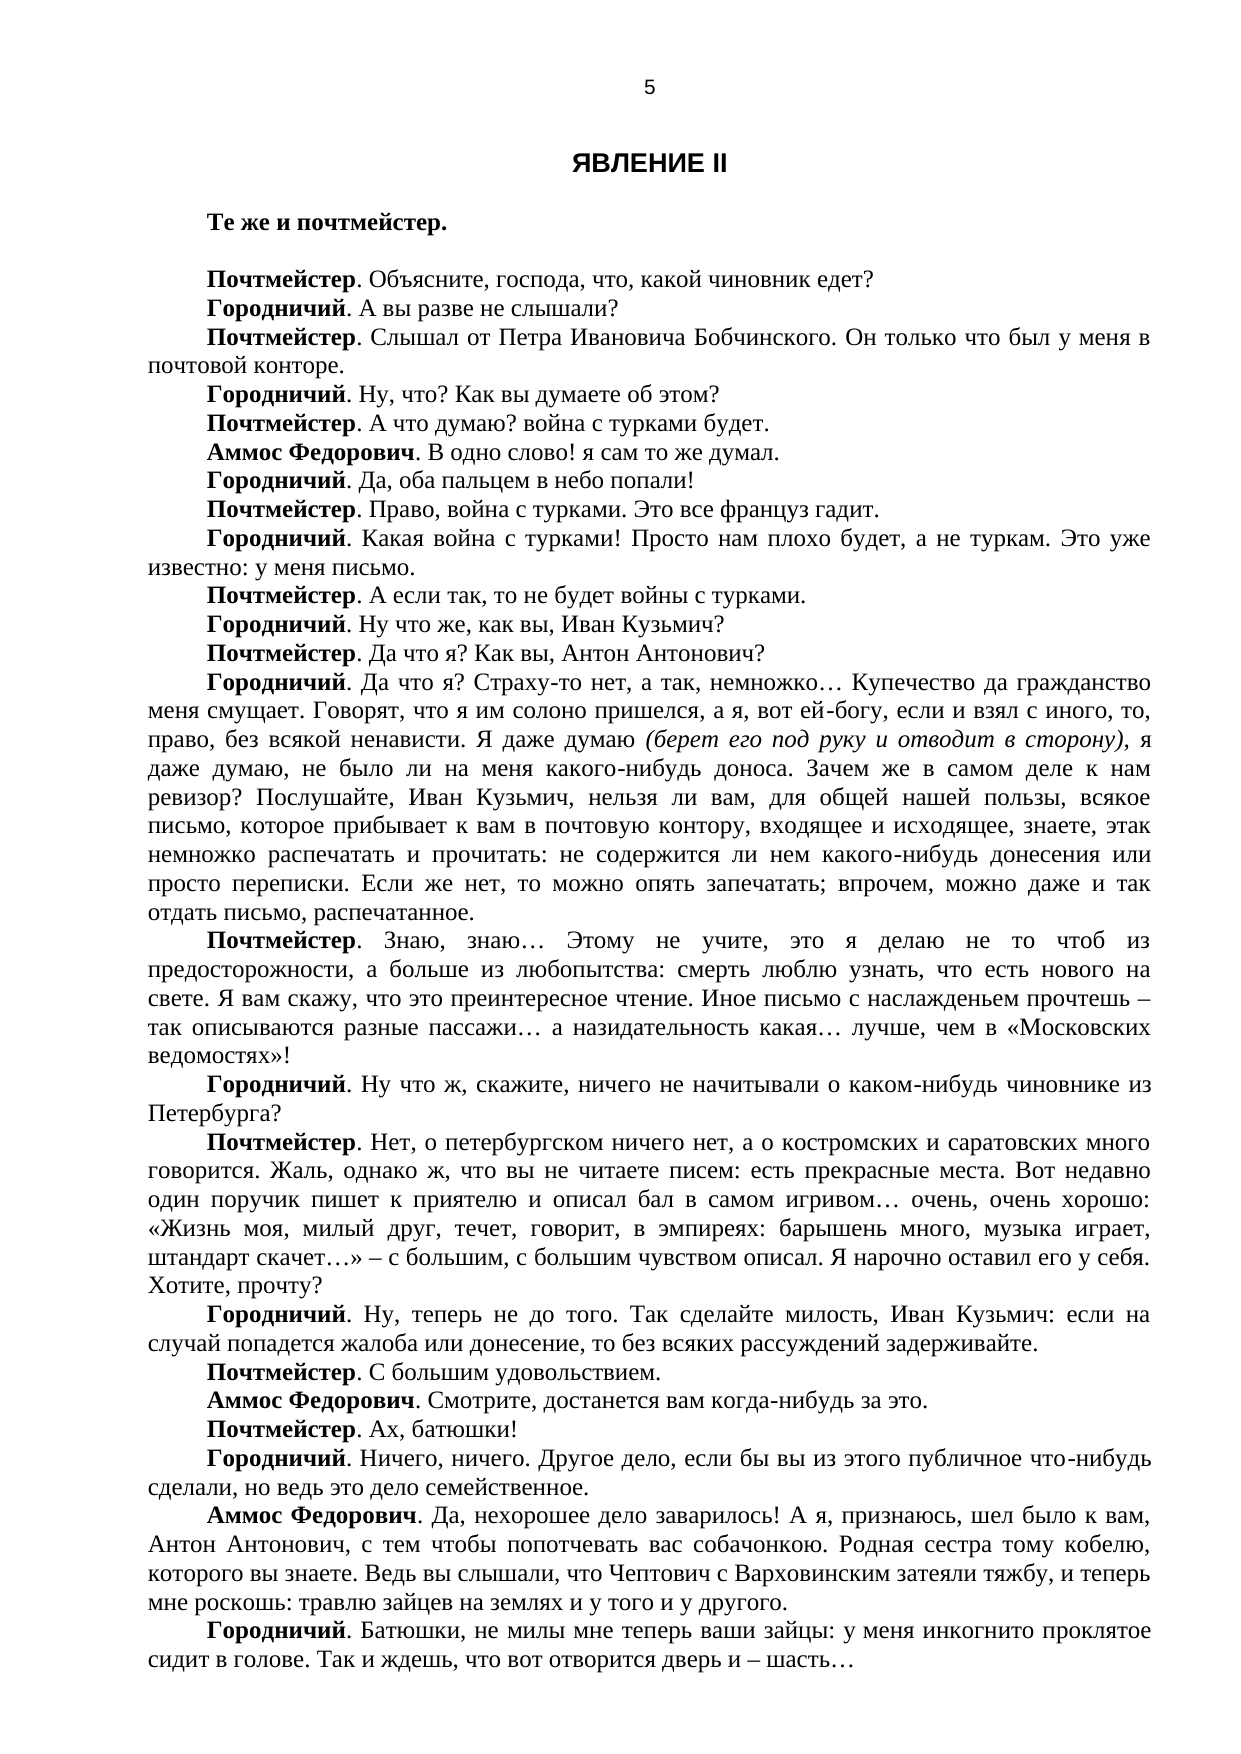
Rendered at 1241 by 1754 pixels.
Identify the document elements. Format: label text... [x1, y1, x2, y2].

text Аммос Федорович. Да, нехорошее дело заварилось! А я, признаюсь, шел было к вам, Антон Антонович, с тем чтобы попотчевать вас собачонкою. Родная сестра тому кобелю, которого вы знаете. Ведь вы слышали, что Чептович с Варховинским затеяли тяжбу, и теперь мне роскошь: травлю зайцев на землях и у того и у другого. [148, 1501, 1152, 1616]
text Аммос Федорович. В одно слово! я сам то же думал. [148, 437, 1152, 466]
text Почтмейстер. Слышал от Петра Ивановича Бобчинского. Он только что был у меня в почтовой конторе. [148, 322, 1152, 379]
text Те же и почтмейстер. [148, 207, 1152, 236]
text Почтмейстер. Да что я? Как вы, Антон Антонович? [148, 638, 1152, 667]
text Городничий. Какая война с турками! Просто нам плохо будет, а не туркам. Это уже известно: у меня письмо. [148, 523, 1152, 581]
text Городничий. Ну, теперь не до того. Так сделайте милость, Иван Кузьмич: если на случай попадется жалоба или донесение, то без всяких рассуждений задерживайте. [148, 1299, 1152, 1357]
text Почтмейстер. Нет, о петербургском ничего нет, а о костромских и саратовских много говорится. Жаль, однако ж, что вы не читаете писем: есть прекрасные места. Вот недавно один поручик пишет к приятелю и описал бал в самом игривом… очень, очень хорошо: «Жизнь моя, милый друг, течет, говорит, в эмпиреях: барышень много, музыка играет, штандарт скачет…» – с большим, с большим чувством описал. Я нарочно оставил его у себя. Хотите, прочту? [148, 1127, 1152, 1299]
text Городничий. Да, оба пальцем в небо попали! [148, 466, 1152, 494]
text Почтмейстер. Право, война с турками. Это все француз гадит. [148, 494, 1152, 523]
text Городничий. Да что я? Страху‑то нет, а так, немножко… Купечество да гражданство меня смущает. Говорят, что я им солоно пришелся, а я, вот ей‑богу, если и взял с иного, то, право, без всякой ненависти. Я даже думаю (берет его под руку и отводит в сторону), я даже думаю, не было ли на меня какого‑нибудь доноса. Зачем же в самом деле к нам ревизор? Послушайте, Иван Кузьмич, нельзя ли вам, для общей нашей пользы, всякое письмо, которое прибывает к вам в почтовую контору, входящее и исходящее, знаете, этак немножко распечатать и прочитать: не содержится ли нем какого‑нибудь донесения или просто переписки. Если же нет, то можно опять запечатать; впрочем, можно даже и так отдать письмо, распечатанное. [148, 667, 1152, 926]
text Почтмейстер. С большим удовольствием. [148, 1357, 1152, 1386]
text Почтмейстер. Ах, батюшки! [148, 1414, 1152, 1443]
text Почтмейстер. А что думаю? война с турками будет. [148, 408, 1152, 437]
text Городничий. Ничего, ничего. Другое дело, если бы вы из этого публичное что‑нибудь сделали, но ведь это дело семейственное. [148, 1443, 1152, 1501]
text Почтмейстер. А если так, то не будет войны с турками. [148, 581, 1152, 609]
text Почтмейстер. Объясните, господа, что, какой чиновник едет? [148, 264, 1152, 293]
text Почтмейстер. Знаю, знаю… Этому не учите, это я делаю не то чтоб из предосторожности, а больше из любопытства: смерть люблю узнать, что есть нового на свете. Я вам скажу, что это преинтересное чтение. Иное письмо с наслажденьем прочтешь – так описываются разные пассажи… а назидательность какая… лучше, чем в «Московских ведомостях»! [148, 926, 1152, 1069]
text Городничий. Ну что ж, скажите, ничего не начитывали о каком‑нибудь чиновнике из Петербурга? [148, 1069, 1152, 1127]
subtitle ЯВЛЕНИЕ II [148, 147, 1152, 178]
text Аммос Федорович. Смотрите, достанется вам когда‑нибудь за это. [148, 1386, 1152, 1414]
text Городничий. А вы разве не слышали? [148, 293, 1152, 322]
text Городничий. Батюшки, не милы мне теперь ваши зайцы: у меня инкогнито проклятое сидит в голове. Так и ждешь, что вот отворится дверь и – шасть… [148, 1616, 1152, 1673]
text Городничий. Ну что же, как вы, Иван Кузьмич? [148, 609, 1152, 638]
text Городничий. Ну, что? Как вы думаете об этом? [148, 379, 1152, 408]
